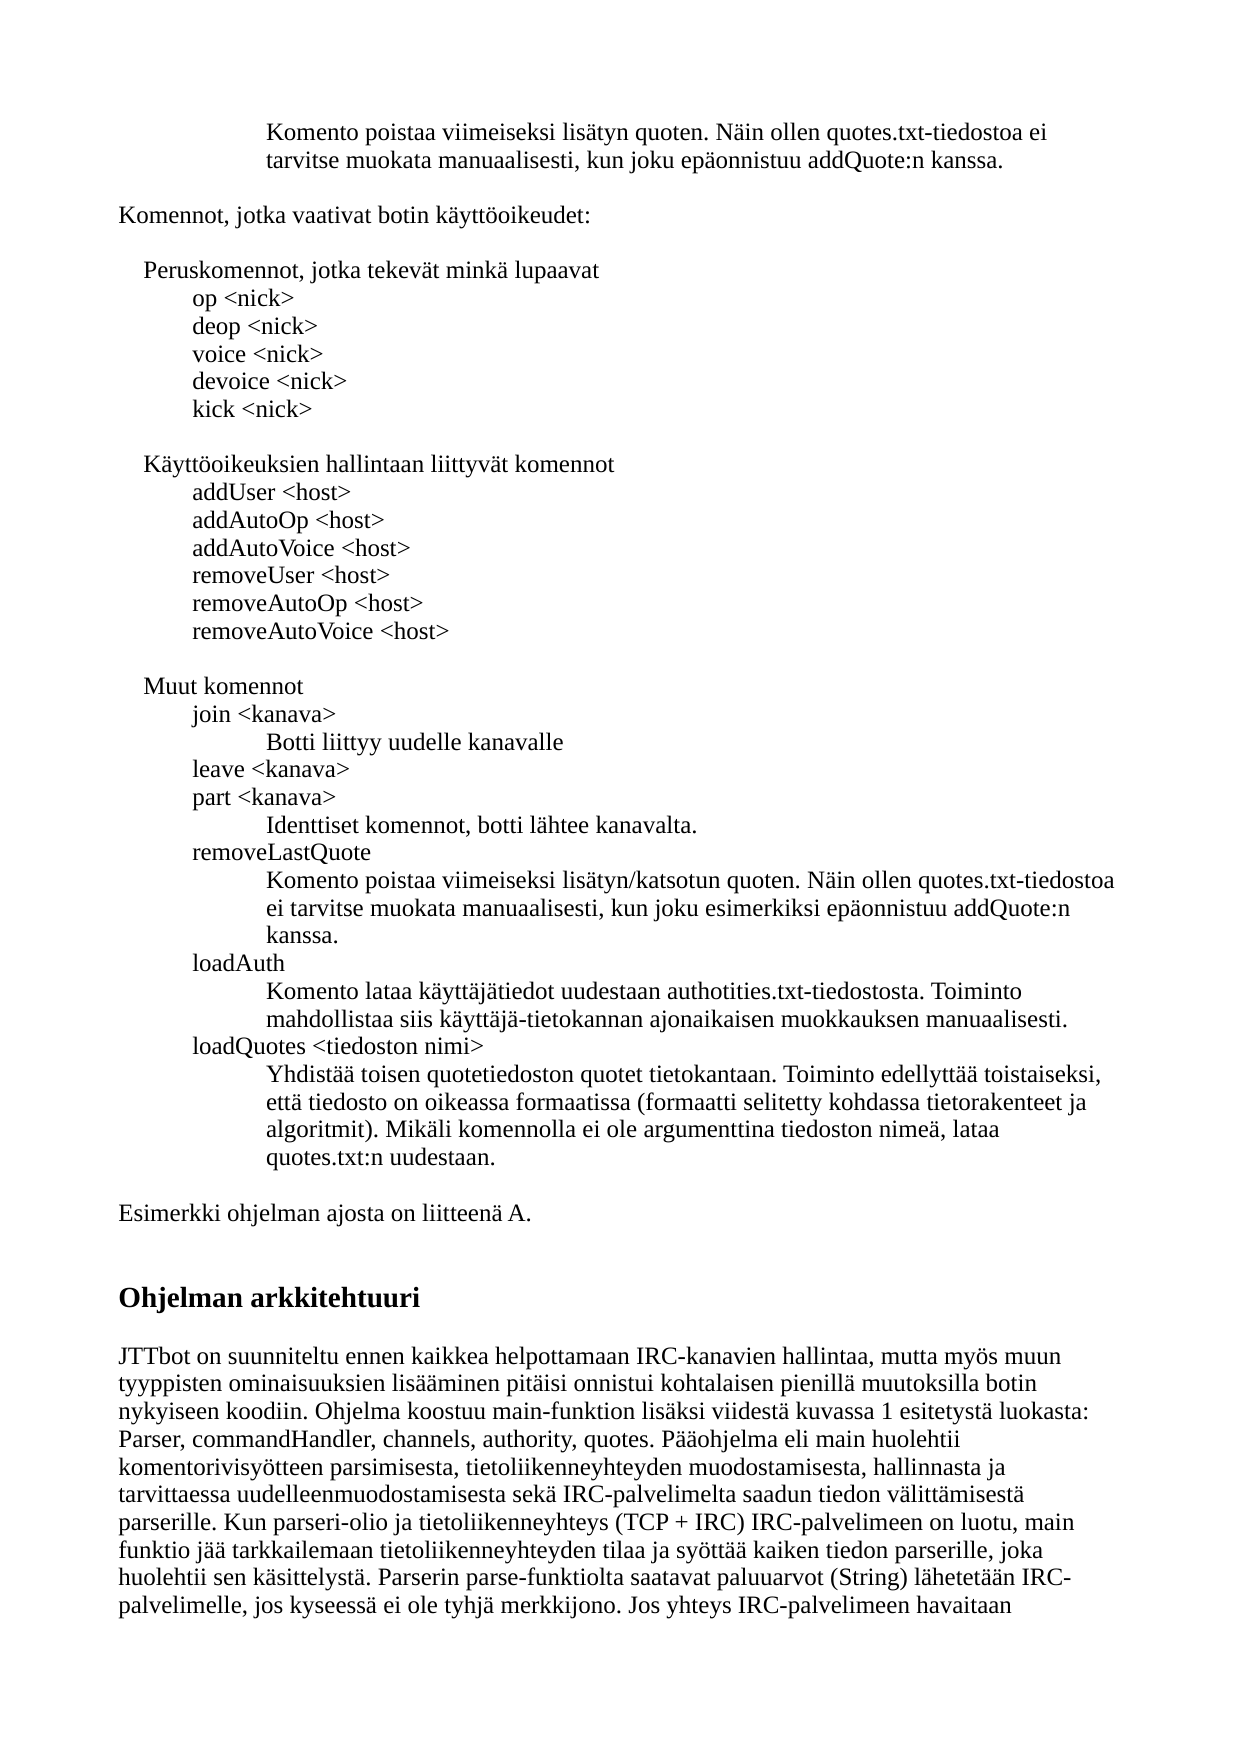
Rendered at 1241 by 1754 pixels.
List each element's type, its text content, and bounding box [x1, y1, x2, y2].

text op <nick> [118, 284, 1122, 312]
text Käyttöoikeuksien hallintaan liittyvät komennot [118, 451, 1122, 478]
text leave <kanava> [118, 755, 1122, 783]
text Ohjelman arkkitehtuuri [118, 1282, 1122, 1314]
text Botti liittyy uudelle kanavalle [118, 728, 1122, 755]
text removeLastQuote [118, 838, 1122, 866]
text addAutoOp <host> [118, 506, 1122, 534]
text Peruskomennot, jotka tekevät minkä lupaavat [118, 257, 1122, 284]
text removeAutoOp <host> [118, 589, 1122, 617]
text Identtiset komennot, botti lähtee kanavalta. [118, 811, 1122, 838]
text part <kanava> [118, 783, 1122, 811]
text devoice <nick> [118, 367, 1122, 395]
text deop <nick> [118, 312, 1122, 340]
text removeUser <host> [118, 561, 1122, 589]
text Komento poistaa viimeiseksi lisätyn quoten. Näin ollen quotes.txt-tiedostoa ei tarvitse muokata manuaalisesti, kun joku epäonnistuu addQuote:n kanssa. [118, 118, 1122, 173]
text Komento poistaa viimeiseksi lisätyn/katsotun quoten. Näin ollen quotes.txt-tiedostoa ei tarvitse muokata manuaalisesti, kun joku esimerkiksi epäonnistuu addQuote:n kanssa. [118, 866, 1122, 949]
text Muut komennot [118, 672, 1122, 700]
text addAutoVoice <host> [118, 534, 1122, 561]
text Komennot, jotka vaativat botin käyttöoikeudet: [118, 201, 1122, 229]
text Komento lataa käyttäjätiedot uudestaan authotities.txt-tiedostosta. Toiminto mahdollistaa siis käyttäjä-tietokannan ajonaikaisen muokkauksen manuaalisesti. [118, 977, 1122, 1032]
text addUser <host> [118, 478, 1122, 506]
text join <kanava> [118, 700, 1122, 728]
text JTTbot on suunniteltu ennen kaikkea helpottamaan IRC-kanavien hallintaa, mutta myös muun tyyppisten ominaisuuksien lisääminen pitäisi onnistui kohtalaisen pienillä muutoksilla botin nykyiseen koodiin. Ohjelma koostuu main-funktion lisäksi viidestä kuvassa 1 esitetystä luokasta: Parser, commandHandler, channels, authority, quotes. Pääohjelma eli main huolehtii komentorivisyötteen parsimisesta, tietoliikenneyhteyden muodostamisesta, hallinnasta ja tarvittaessa uudelleenmuodostamisesta sekä IRC-palvelimelta saadun tiedon välittämisestä parserille. Kun parseri-olio ja tietoliikenneyhteys (TCP + IRC) IRC-palvelimeen on luotu, main funktio jää tarkkailemaan tietoliikenneyhteyden tilaa ja syöttää kaiken tiedon parserille, joka huolehtii sen käsittelystä. Parserin parse-funktiolta saatavat paluuarvot (String) lähetetään IRC-palvelimelle, jos kyseessä ei ole tyhjä merkkijono. Jos yhteys IRC-palvelimeen havaitaan [118, 1342, 1122, 1619]
text removeAutoVoice <host> [118, 617, 1122, 644]
text voice <nick> [118, 340, 1122, 367]
text kick <nick> [118, 395, 1122, 423]
text loadQuotes <tiedoston nimi> [118, 1032, 1122, 1060]
text Yhdistää toisen quotetiedoston quotet tietokantaan. Toiminto edellyttää toistaiseksi, että tiedosto on oikeassa formaatissa (formaatti selitetty kohdassa tietorakenteet ja algoritmit). Mikäli komennolla ei ole argumenttina tiedoston nimeä, lataa quotes.txt:n uudestaan. [118, 1060, 1122, 1171]
text Esimerkki ohjelman ajosta on liitteenä A. [118, 1199, 1122, 1226]
text loadAuth [118, 949, 1122, 977]
